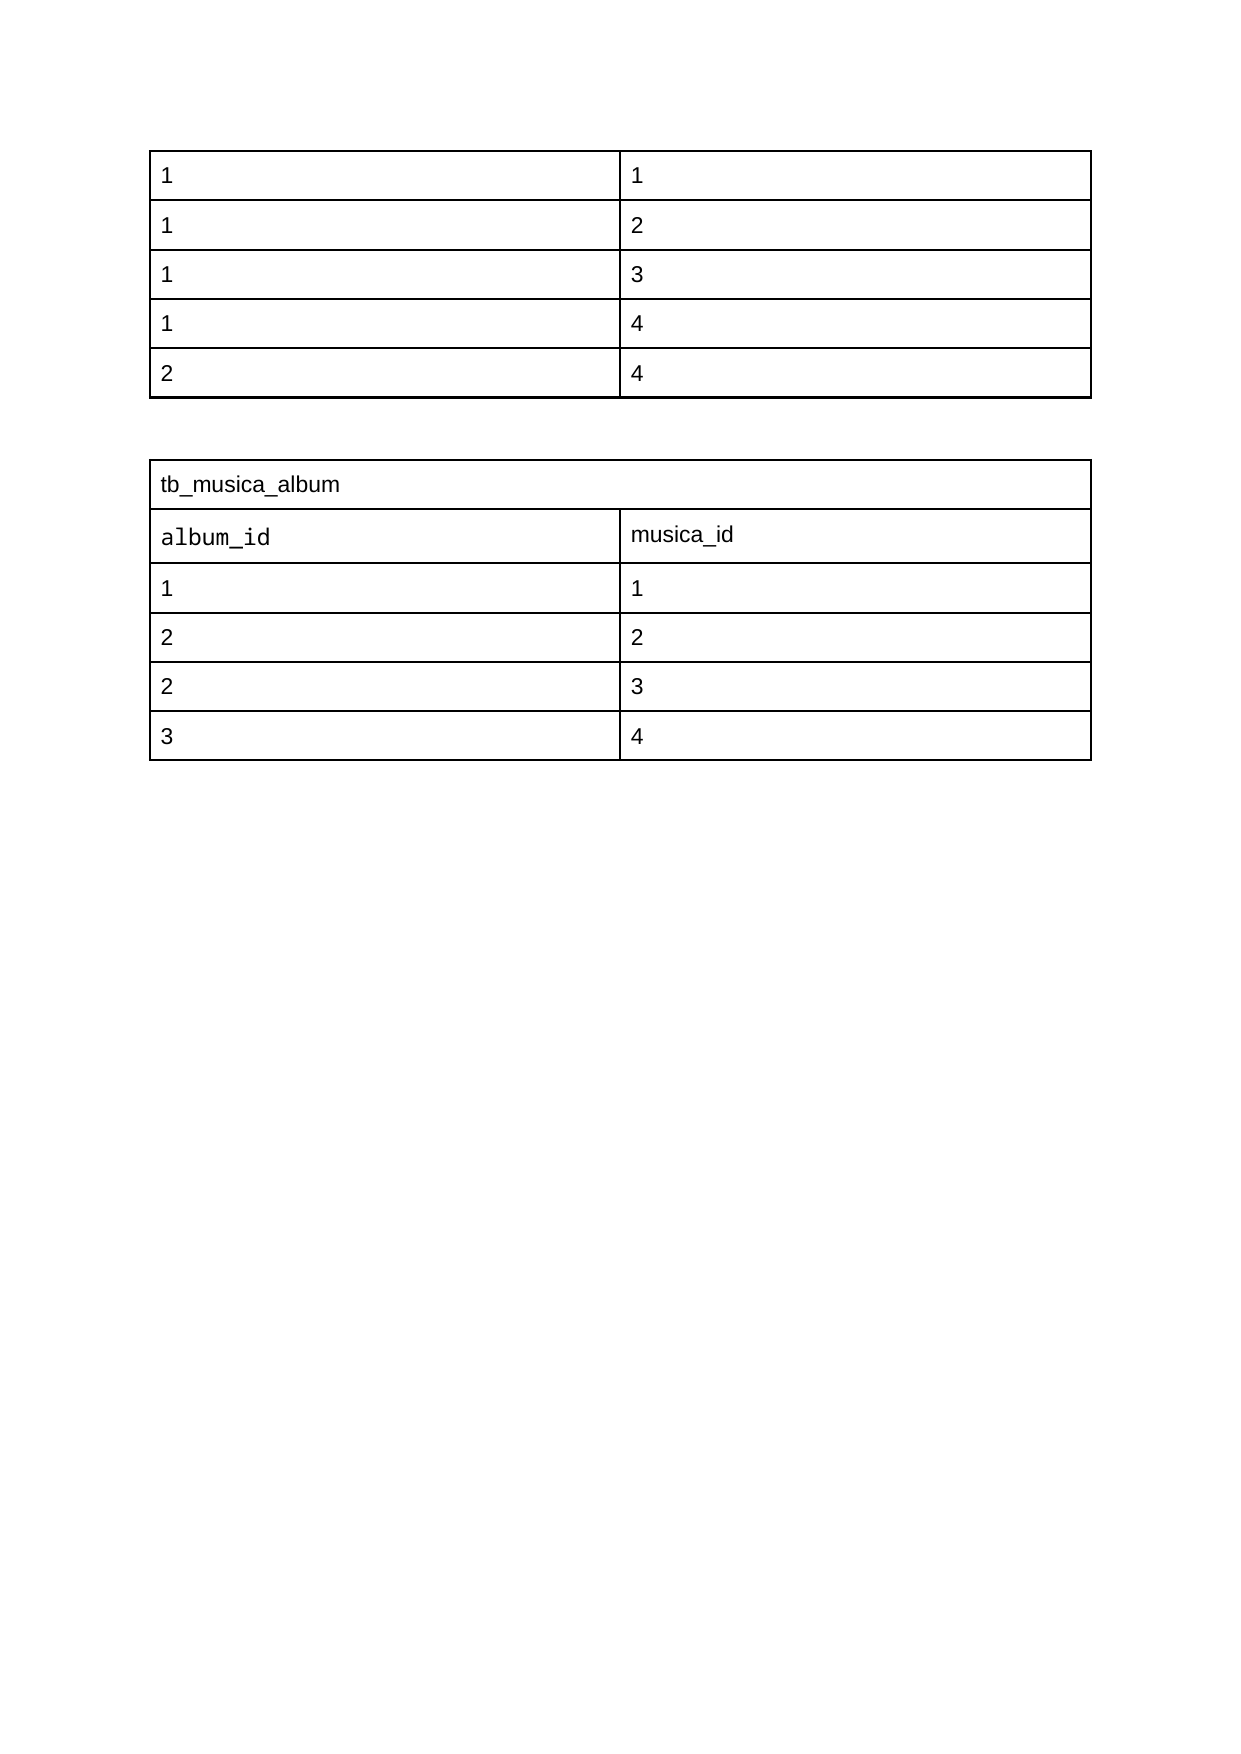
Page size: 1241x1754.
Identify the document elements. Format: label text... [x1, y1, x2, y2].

table_cell 1 [151, 300, 619, 347]
table_cell 1 [621, 564, 1090, 612]
table_cell 4 [621, 300, 1090, 347]
table_cell 1 [151, 152, 619, 199]
table_cell 3 [621, 663, 1090, 710]
table_cell 2 [151, 349, 619, 396]
table_cell 2 [621, 614, 1090, 661]
table_cell 4 [621, 349, 1090, 396]
table_cell 2 [151, 614, 619, 661]
table_cell 1 [151, 564, 619, 612]
table_cell 1 [621, 152, 1090, 199]
table_cell 2 [621, 201, 1090, 248]
table_cell 1 [151, 251, 619, 298]
table_cell 4 [621, 712, 1090, 759]
table_cell album_id [151, 510, 619, 562]
table_cell 1 [151, 201, 619, 248]
table_cell 3 [151, 712, 619, 759]
table_header tb_musica_album [151, 461, 1090, 508]
table_cell 3 [621, 251, 1090, 298]
table_cell 2 [151, 663, 619, 710]
table_cell musica_id [621, 510, 1090, 562]
